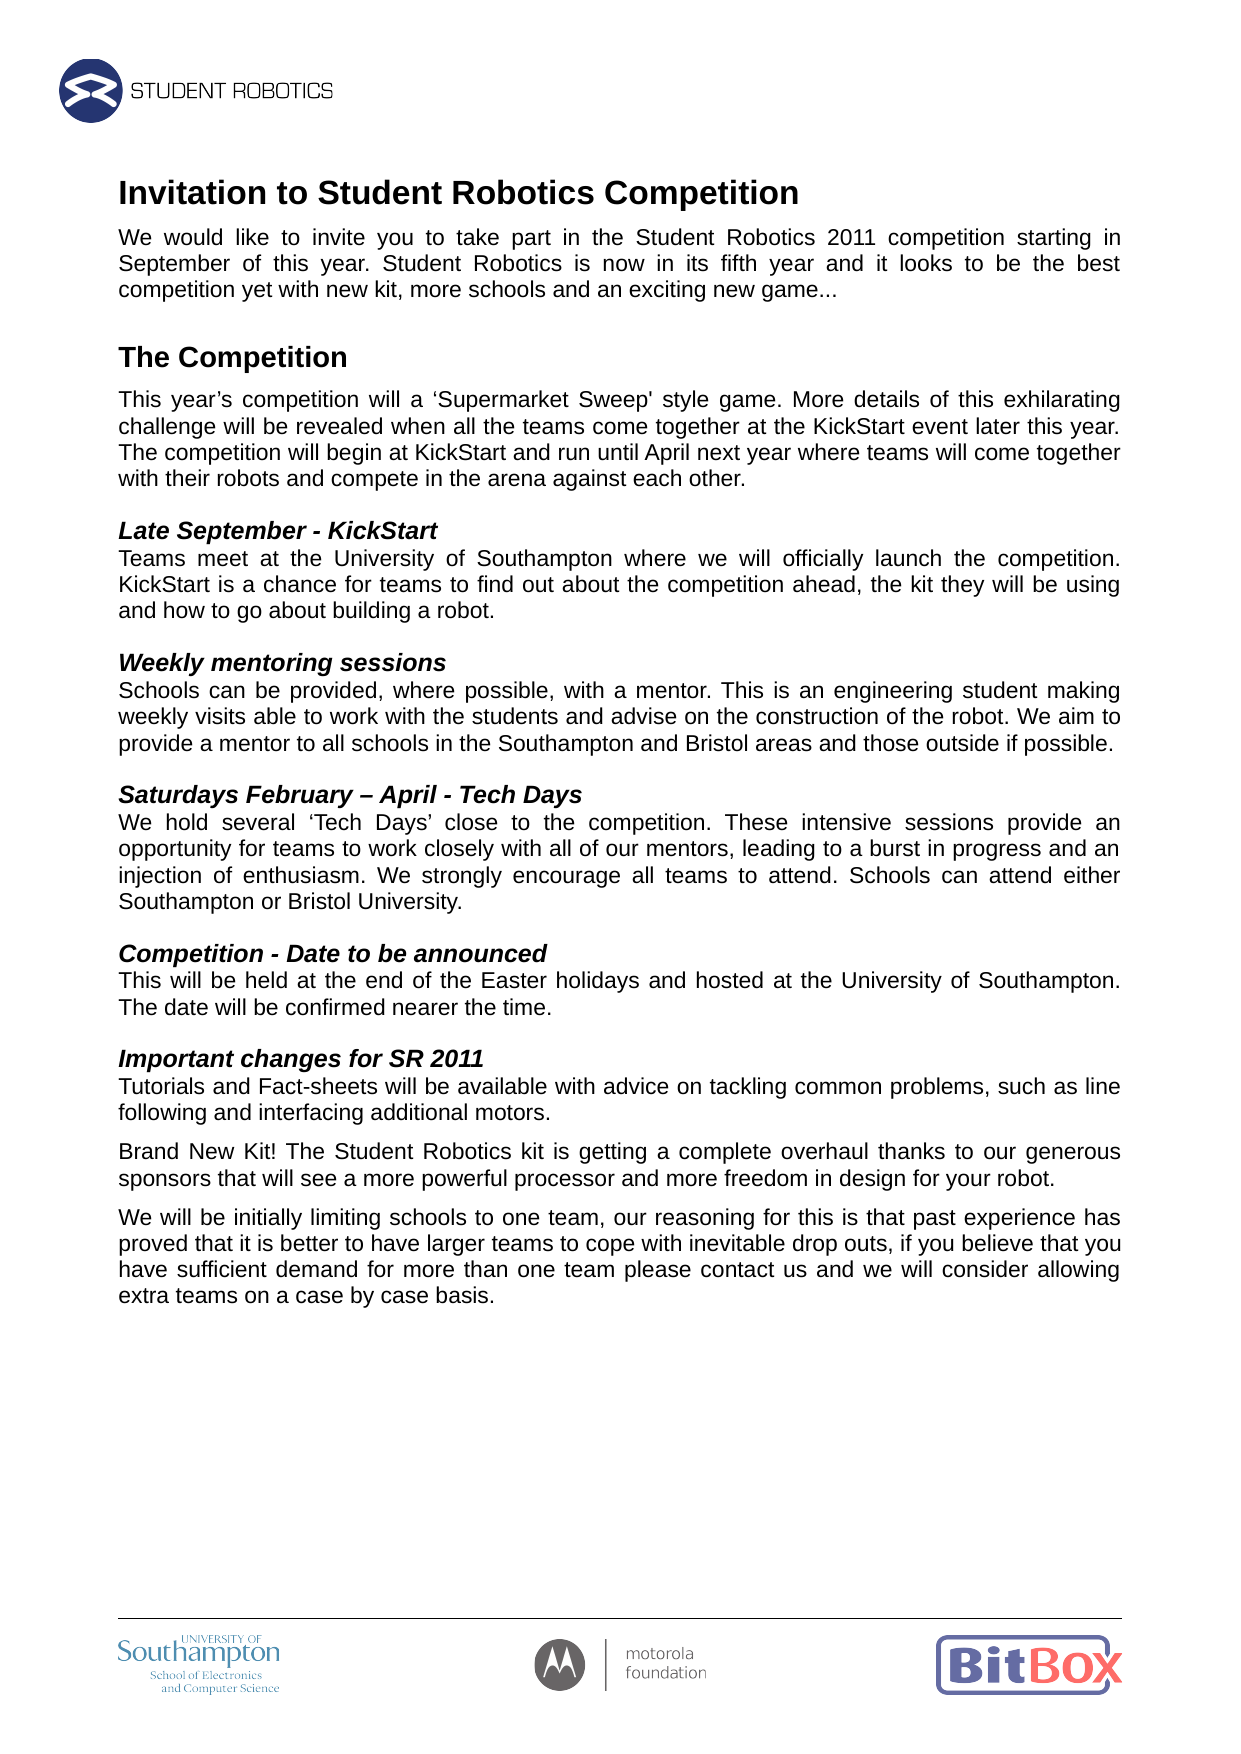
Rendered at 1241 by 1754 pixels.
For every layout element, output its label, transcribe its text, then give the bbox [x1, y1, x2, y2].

subtitle Competition - Date to be announced [118, 938, 1122, 967]
subtitle The Competition [118, 340, 1122, 374]
subtitle Saturdays February – April - Tech Days [118, 780, 1122, 809]
subtitle Invitation to Student Robotics Competition [118, 172, 1122, 211]
text We will be initially limiting schools to one team, our reasoning for this is that past experience has proved that it is better to have larger teams to cope with inevitable drop outs, if you believe that you have sufficient demand for more than one team please contact us and we will consider allowing extra teams on a case by case basis. [118, 1203, 1122, 1309]
text We would like to invite you to take part in the Student Robotics 2011 competition starting in September of this year. Student Robotics is now in its fifth year and it looks to be the best competition yet with new kit, more schools and an exciting new game... [118, 224, 1122, 303]
text Brand New Kit! The Student Robotics kit is getting a complete overhaul thanks to our generous sponsors that will see a more powerful processor and more freedom in design for your robot. [118, 1138, 1122, 1191]
subtitle Important changes for SR 2011 [118, 1044, 1122, 1073]
text Schools can be provided, where possible, with a mentor. This is an engineering student making weekly visits able to work with the students and advise on the construction of the robot. We aim to provide a mentor to all schools in the Southampton and Bristol areas and those outside if possible. [118, 677, 1122, 756]
picture [59, 59, 333, 123]
text Teams meet at the University of Southampton where we will officially launch the competition. KickStart is a chance for teams to find out about the competition ahead, the kit they will be using and how to go about building a robot. [118, 545, 1122, 624]
text This year’s competition will a ‘Supermarket Sweep' style game. More details of this exhilarating challenge will be revealed when all the teams come together at the KickStart event later this year. The competition will begin at KickStart and run until April next year where teams will come together with their robots and compete in the arena against each other. [118, 386, 1122, 492]
text Tutorials and Fact-sheets will be available with advice on tackling common problems, such as line following and interfacing additional motors. [118, 1073, 1122, 1126]
subtitle Late September - KickStart [118, 516, 1122, 545]
text This will be held at the end of the Easter holidays and hosted at the University of Southampton. The date will be confirmed nearer the time. [118, 967, 1122, 1020]
text We hold several ‘Tech Days’ close to the competition. These intensive sessions provide an opportunity for teams to work closely with all of our mentors, leading to a burst in progress and an injection of enthusiasm. We strongly encourage all teams to attend. Schools can attend either Southampton or Bristol University. [118, 809, 1122, 914]
subtitle Weekly mentoring sessions [118, 648, 1122, 677]
